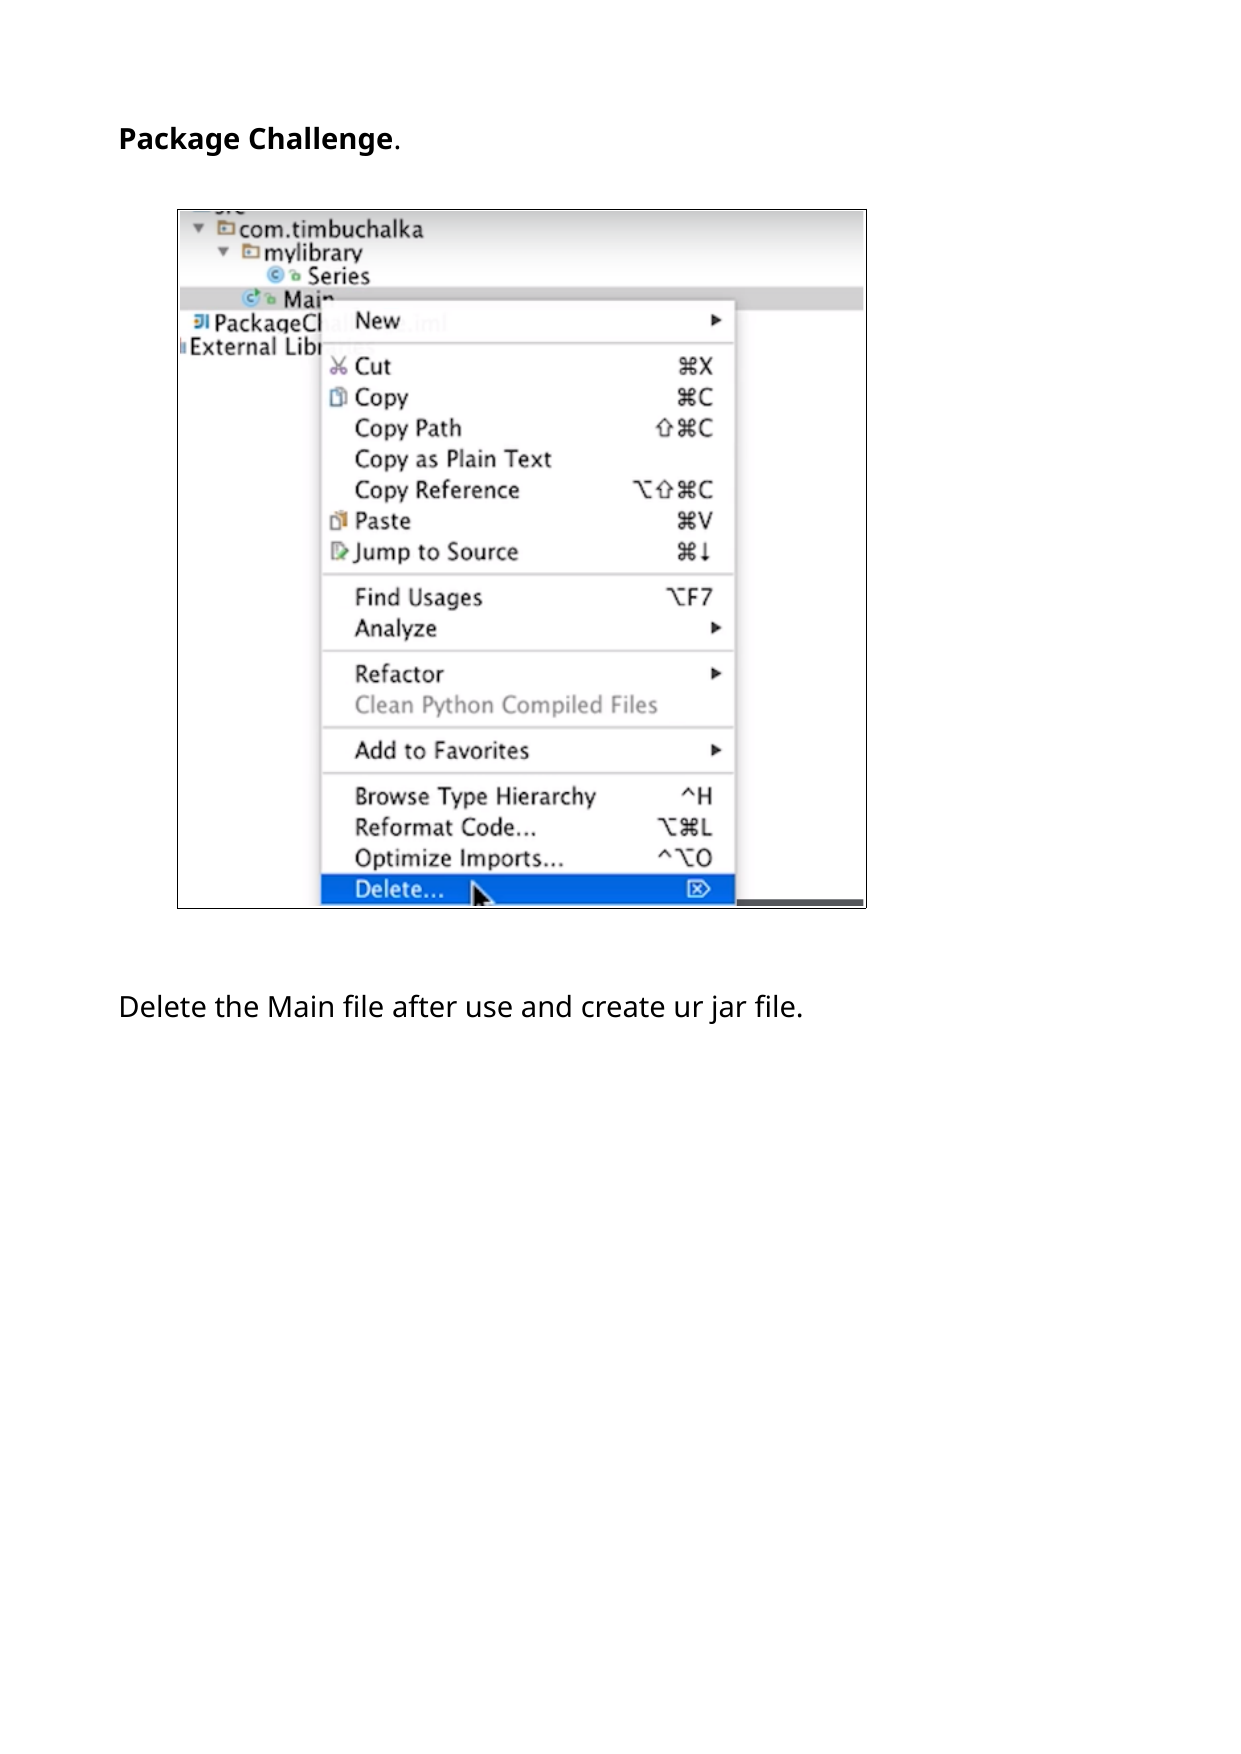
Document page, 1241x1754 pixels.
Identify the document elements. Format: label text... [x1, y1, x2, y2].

picture [180, 211, 864, 906]
text Delete the Main file after use and create ur jar file. [118, 986, 1122, 1026]
text Package Challenge. [118, 118, 1122, 158]
